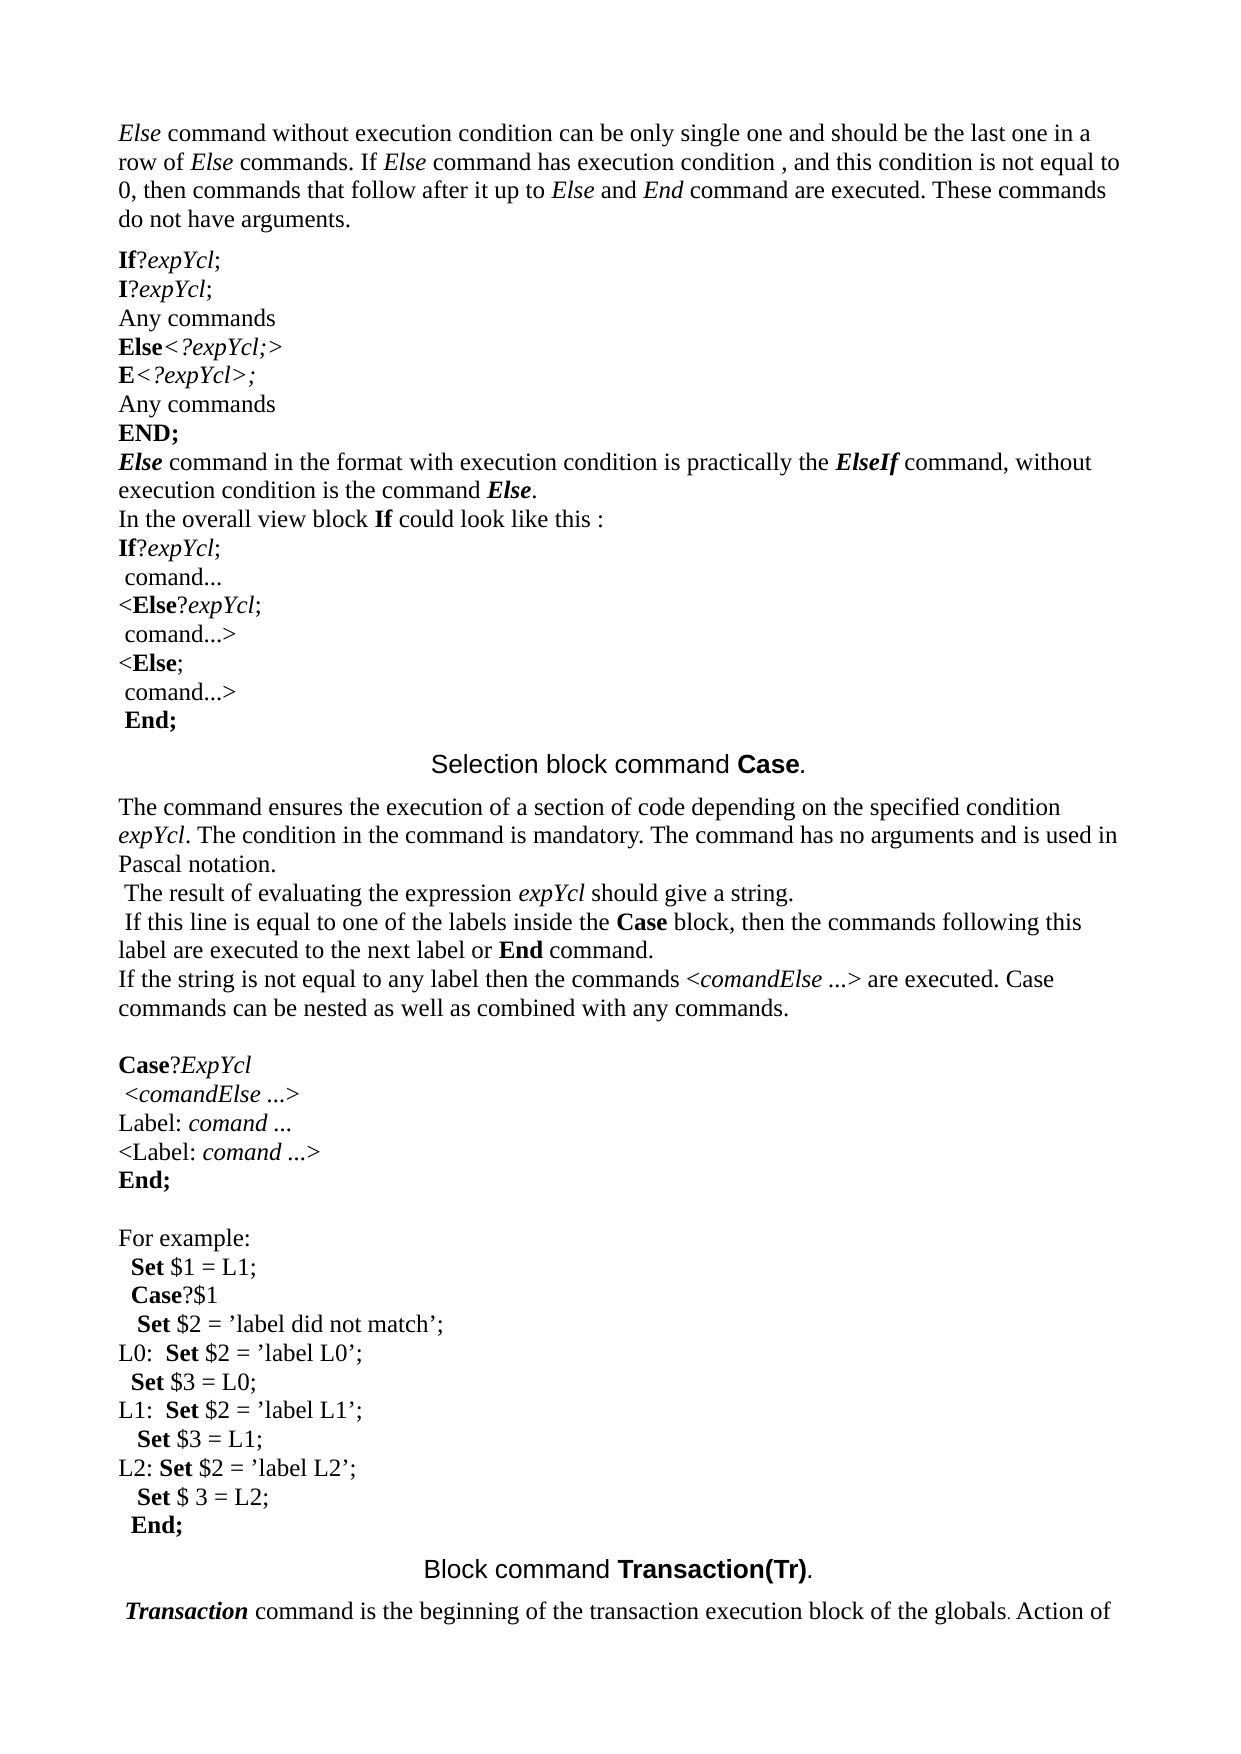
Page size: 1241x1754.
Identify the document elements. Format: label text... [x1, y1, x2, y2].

text Label: comand ... [118, 1108, 1122, 1137]
text End; [118, 1510, 1122, 1539]
text If?expYcl; [118, 533, 1122, 562]
text E<?expYcl>; [118, 361, 1122, 389]
text I?expYcl; [118, 274, 1122, 303]
text <Label: comand ...> [118, 1137, 1122, 1165]
text Set $3 = L0; [118, 1367, 1122, 1395]
subtitle Selection block command Case. [118, 749, 1122, 779]
text L0: Set $2 = ’label L0’; [118, 1338, 1122, 1367]
text End; [118, 706, 1122, 734]
text comand... [118, 562, 1122, 591]
text Set $2 = ’label did not match’; [118, 1309, 1122, 1338]
text <Else?expYcl; [118, 591, 1122, 619]
text Set $1 = L1; [118, 1252, 1122, 1280]
text L2: Set $2 = ’label L2’; [118, 1453, 1122, 1482]
text END; [118, 418, 1122, 447]
text Transaction command is the beginning of the transaction execution block of the globals. Action of [118, 1596, 1122, 1625]
subtitle Block command Transaction(Tr). [118, 1554, 1122, 1584]
text <comandElse ...> [118, 1079, 1122, 1108]
text The result of evaluating the expression expYcl should give a string. [118, 878, 1122, 907]
text If this line is equal to one of the labels inside the Case block, then the commands following this label are executed to the next label or End command. [118, 907, 1122, 964]
text L1: Set $2 = ’label L1’; [118, 1395, 1122, 1424]
text Set $ 3 = L2; [118, 1482, 1122, 1510]
text Set $3 = L1; [118, 1424, 1122, 1453]
text Case?ExpYcl [118, 1050, 1122, 1079]
text Any commands [118, 303, 1122, 332]
text If the string is not equal to any label then the commands <comandElse ...> are executed. Case commands can be nested as well as combined with any commands. [118, 964, 1122, 1022]
text <Else; [118, 648, 1122, 677]
text The command ensures the execution of a section of code depending on the specified condition expYcl. The condition in the command is mandatory. The command has no arguments and is used in Pascal notation. [118, 792, 1122, 878]
text Case?$1 [118, 1280, 1122, 1309]
text End; [118, 1165, 1122, 1194]
text If?expYcl; [118, 246, 1122, 274]
text Else command without execution condition can be only single one and should be the last one in a row of Else commands. If Else command has execution condition , and this condition is not equal to 0, then commands that follow after it up to Else and End command are executed. These commands do not have arguments. [118, 118, 1122, 233]
text Else<?expYcl;> [118, 332, 1122, 361]
text comand...> [118, 619, 1122, 648]
text Else command in the format with execution condition is practically the ElseIf command, without execution condition is the command Else. [118, 447, 1122, 504]
text comand...> [118, 677, 1122, 706]
text In the overall view block If could look like this : [118, 504, 1122, 533]
text For example: [118, 1223, 1122, 1252]
text Any commands [118, 389, 1122, 418]
